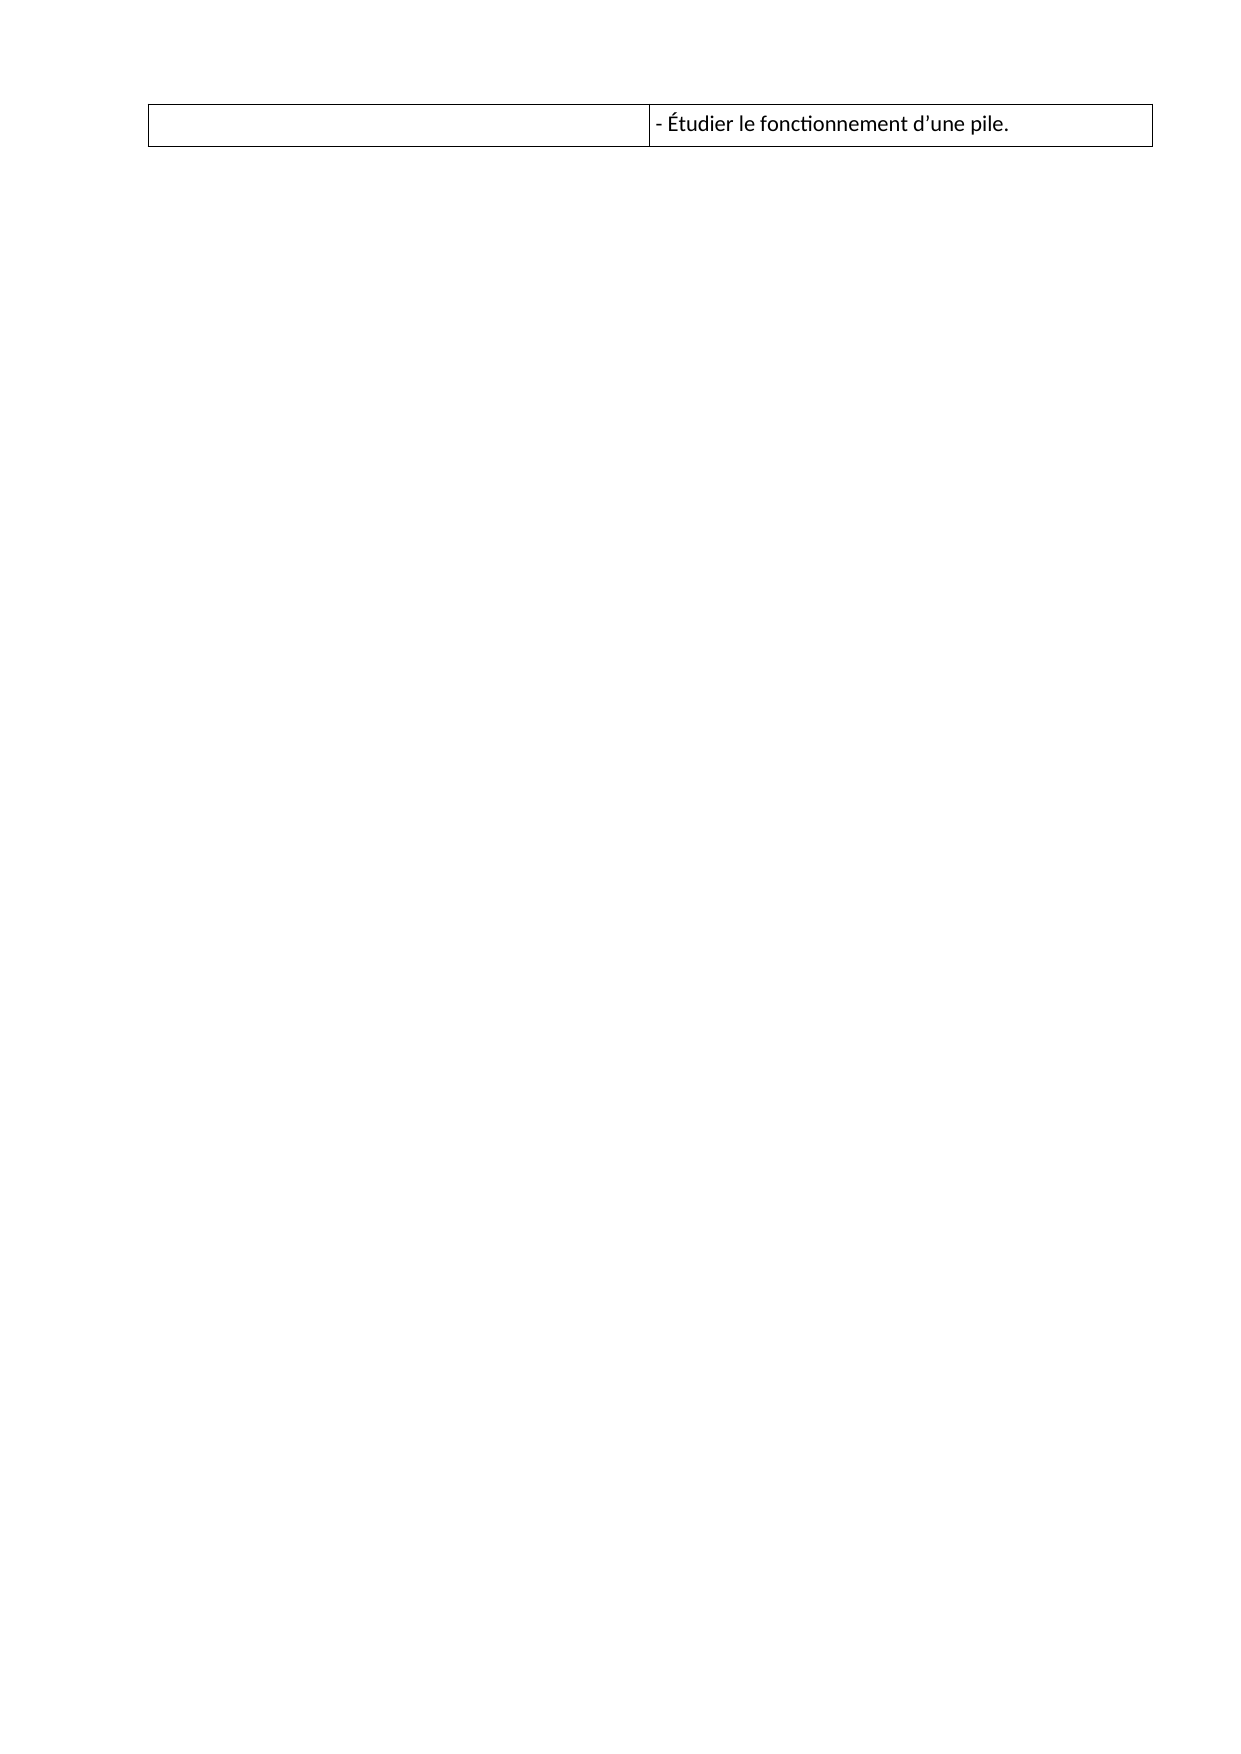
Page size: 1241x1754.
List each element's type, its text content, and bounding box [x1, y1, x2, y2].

table_cell - Étudier le fonctionnement d’une pile. [650, 105, 1152, 146]
table_cell [149, 105, 649, 146]
